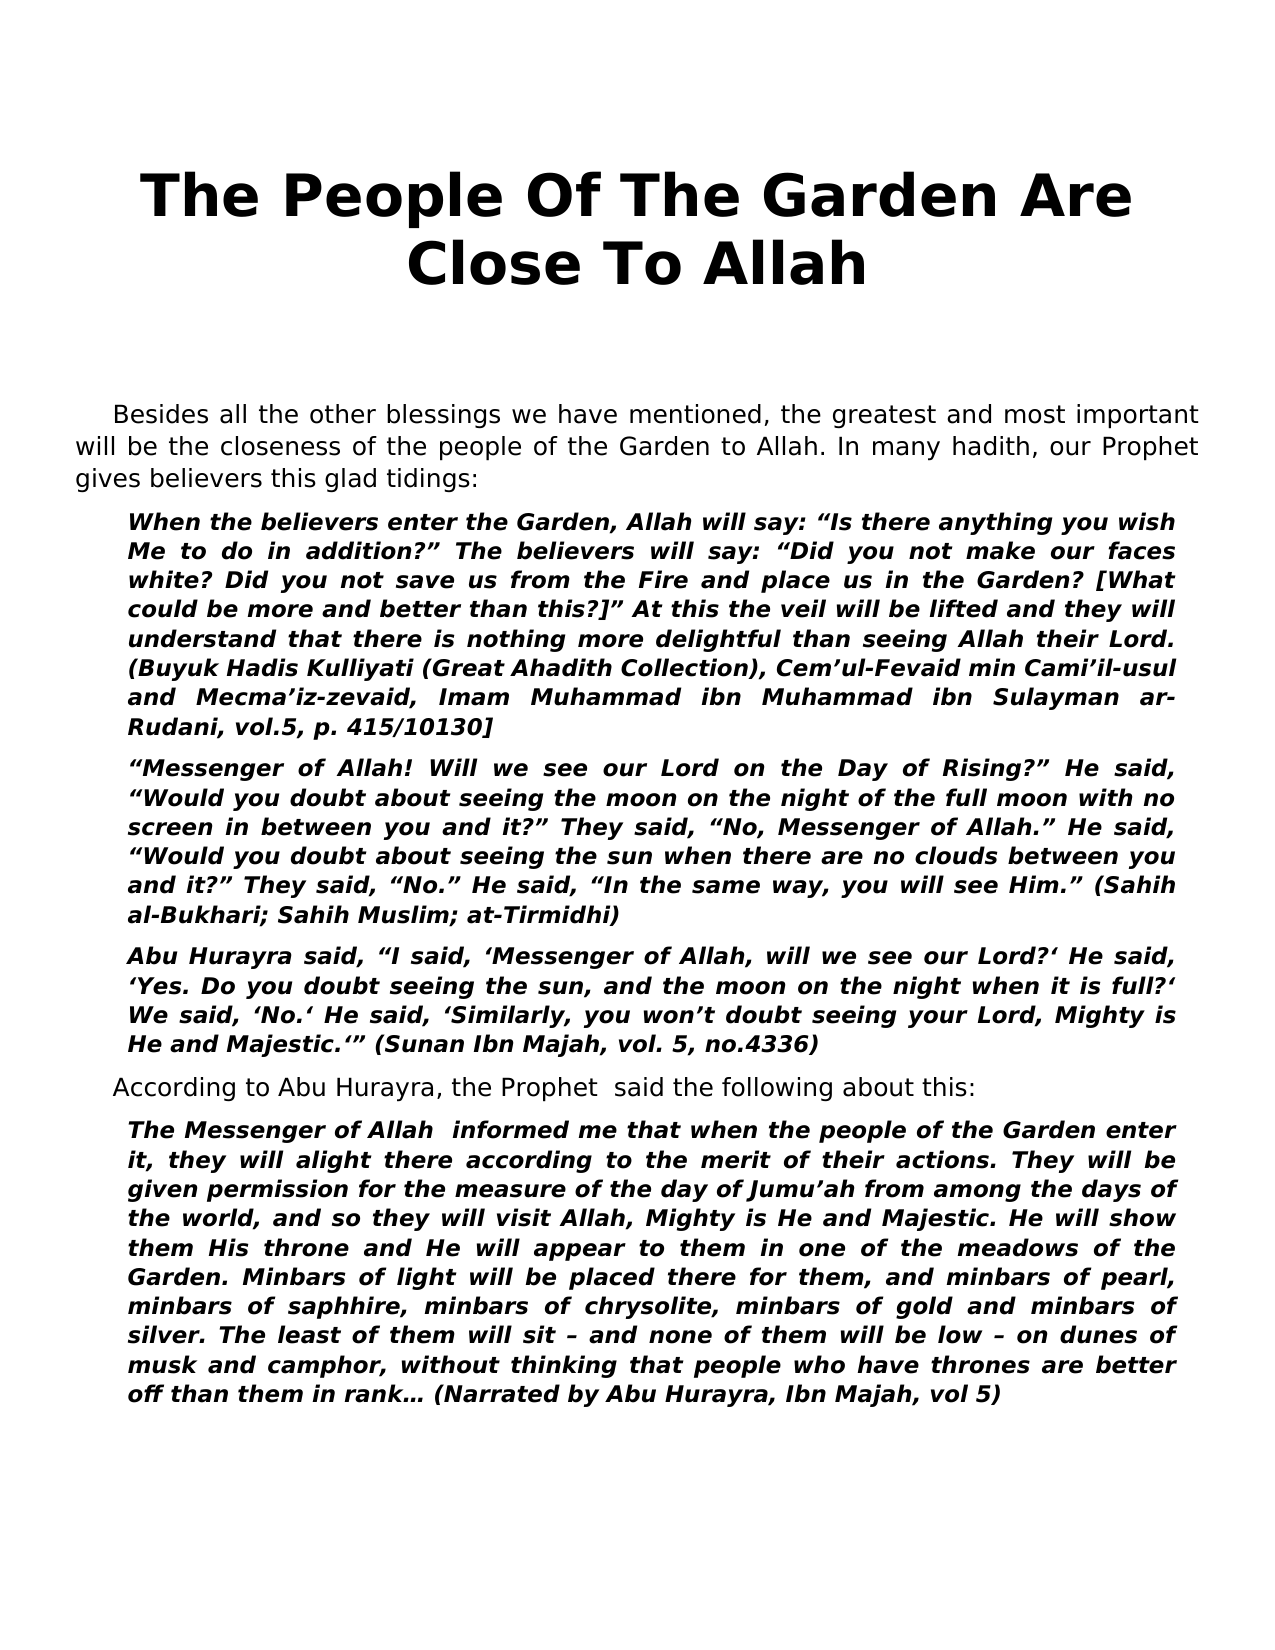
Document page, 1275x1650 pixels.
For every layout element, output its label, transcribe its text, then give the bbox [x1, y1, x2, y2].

text According to Abu Hurayra, the Prophet said the following about this: [75, 1073, 1200, 1102]
subtitle The People Of The Garden Are Close To Allah [75, 162, 1200, 298]
text The Messenger of Allah informed me that when the people of the Garden enter it, they will alight there according to the merit of their actions. They will be given permission for the measure of the day of Jumu’ah from among the days of the world, and so they will visit Allah, Mighty is He and Majestic. He will show them His throne and He will appear to them in one of the meadows of the Garden. Minbars of light will be placed there for them, and minbars of pearl, minbars of saphhire, minbars of chrysolite, minbars of gold and minbars of silver. The least of them will sit – and none of them will be low – on dunes of musk and camphor, without thinking that people who have thrones are better off than them in rank… (Narrated by Abu Hurayra, Ibn Majah, vol 5) [127, 1118, 1177, 1408]
text Abu Hurayra said, “I said, ‘Messenger of Allah, will we see our Lord?‘ He said, ‘Yes. Do you doubt seeing the sun, and the moon on the night when it is full?‘ We said, ‘No.‘ He said, ‘Similarly, you won’t doubt seeing your Lord, Mighty is He and Majestic.‘” (Sunan Ibn Majah, vol. 5, no.4336) [127, 943, 1177, 1058]
text “Messenger of Allah! Will we see our Lord on the Day of Rising?” He said, “Would you doubt about seeing the moon on the night of the full moon with no screen in between you and it?” They said, “No, Messenger of Allah.” He said, “Would you doubt about seeing the sun when there are no clouds between you and it?” They said, “No.” He said, “In the same way, you will see Him.” (Sahih al-Bukhari; Sahih Muslim; at-Tirmidhi) [127, 755, 1177, 928]
text When the believers enter the Garden, Allah will say: “Is there anything you wish Me to do in addition?” The believers will say: “Did you not make our faces white? Did you not save us from the Fire and place us in the Garden? [What could be more and better than this?]” At this the veil will be lifted and they will understand that there is nothing more delightful than seeing Allah their Lord. (Buyuk Hadis Kulliyati (Great Ahadith Collection), Cem’ul-Fevaid min Cami’il-usul and Mecma’iz-zevaid, Imam Muhammad ibn Muhammad ibn Sulayman ar-Rudani, vol.5, p. 415/10130] [127, 509, 1177, 740]
text Besides all the other blessings we have mentioned, the greatest and most important will be the closeness of the people of the Garden to Allah. In many hadith, our Prophet gives believers this glad tidings: [75, 400, 1200, 493]
